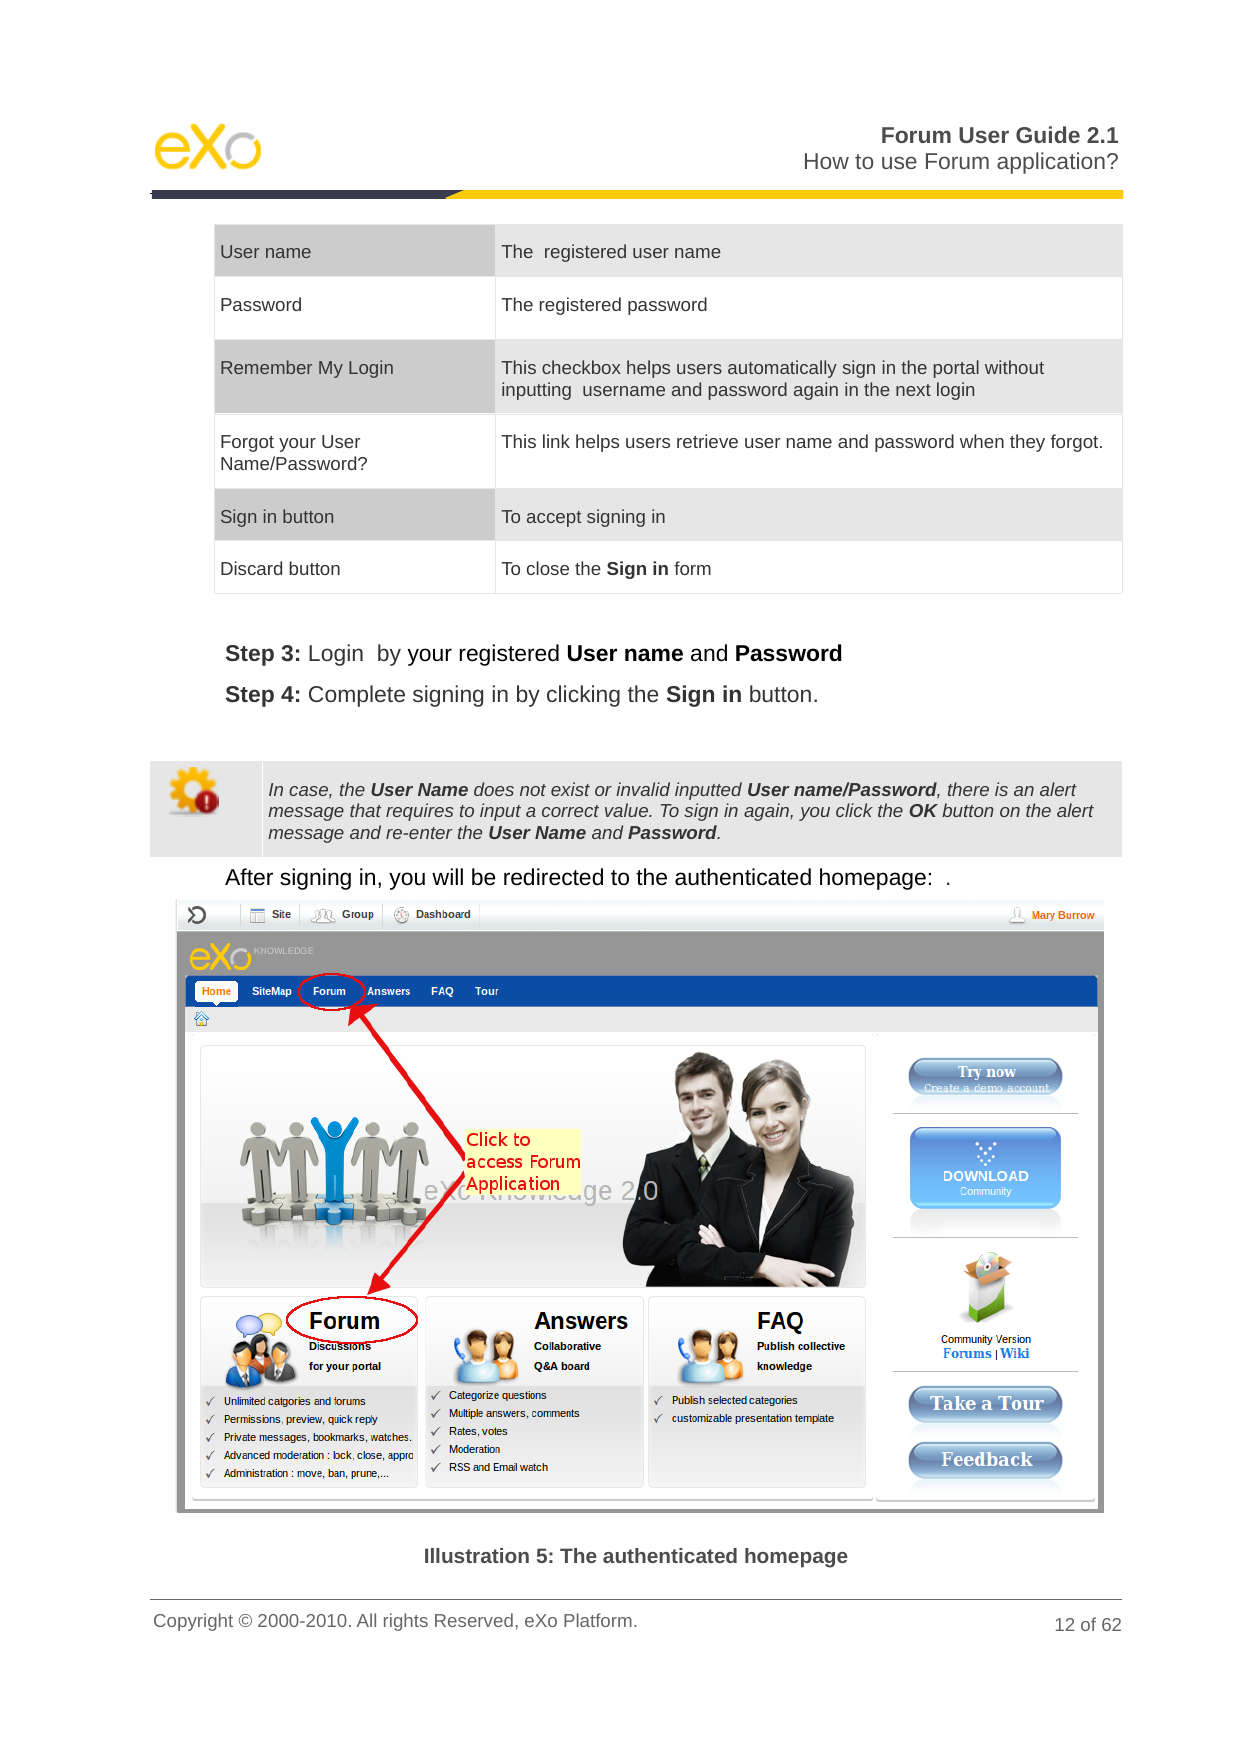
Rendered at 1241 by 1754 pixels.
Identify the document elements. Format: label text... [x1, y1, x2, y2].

table_cell This checkbox helps users automatically sign in the portal without inputting username and password again in the next login [496, 340, 1122, 413]
table_cell To close the Sign in form [496, 541, 1122, 593]
table_cell The registered password [496, 277, 1122, 339]
table_cell To accept signing in [496, 489, 1122, 540]
table_cell This link helps users retrieve user name and password when they forgot. [496, 415, 1122, 488]
table_cell Password [215, 277, 495, 339]
table_cell Forgot your User Name/Password? [215, 415, 495, 488]
table_header User name [215, 225, 495, 276]
picture [155, 123, 262, 170]
picture [168, 767, 219, 817]
list Illustration 5: The authenticated homepage [160, 974, 1112, 1568]
table_header [150, 761, 262, 857]
picture [175, 899, 1104, 1513]
table_cell Remember My Login [215, 340, 495, 413]
table_cell Sign in button [215, 489, 495, 540]
list Step 3: Login by your registered User name and Password [187, 640, 1122, 666]
picture [151, 190, 1124, 199]
table_header In case, the User Name does not exist or invalid inputted User name/Password, there is an alert message that requires to input a correct value. To sign in again, you click the OK button on the alert message and re-enter the User Name and Password. [263, 761, 1122, 857]
list After signing in, you will be redirected to the authenticated homepage: . [187, 864, 1122, 890]
list Step 4: Complete signing in by clicking the Sign in button. [187, 681, 1122, 708]
table_header The registered user name [496, 225, 1122, 276]
table_cell Discard button [215, 541, 495, 593]
